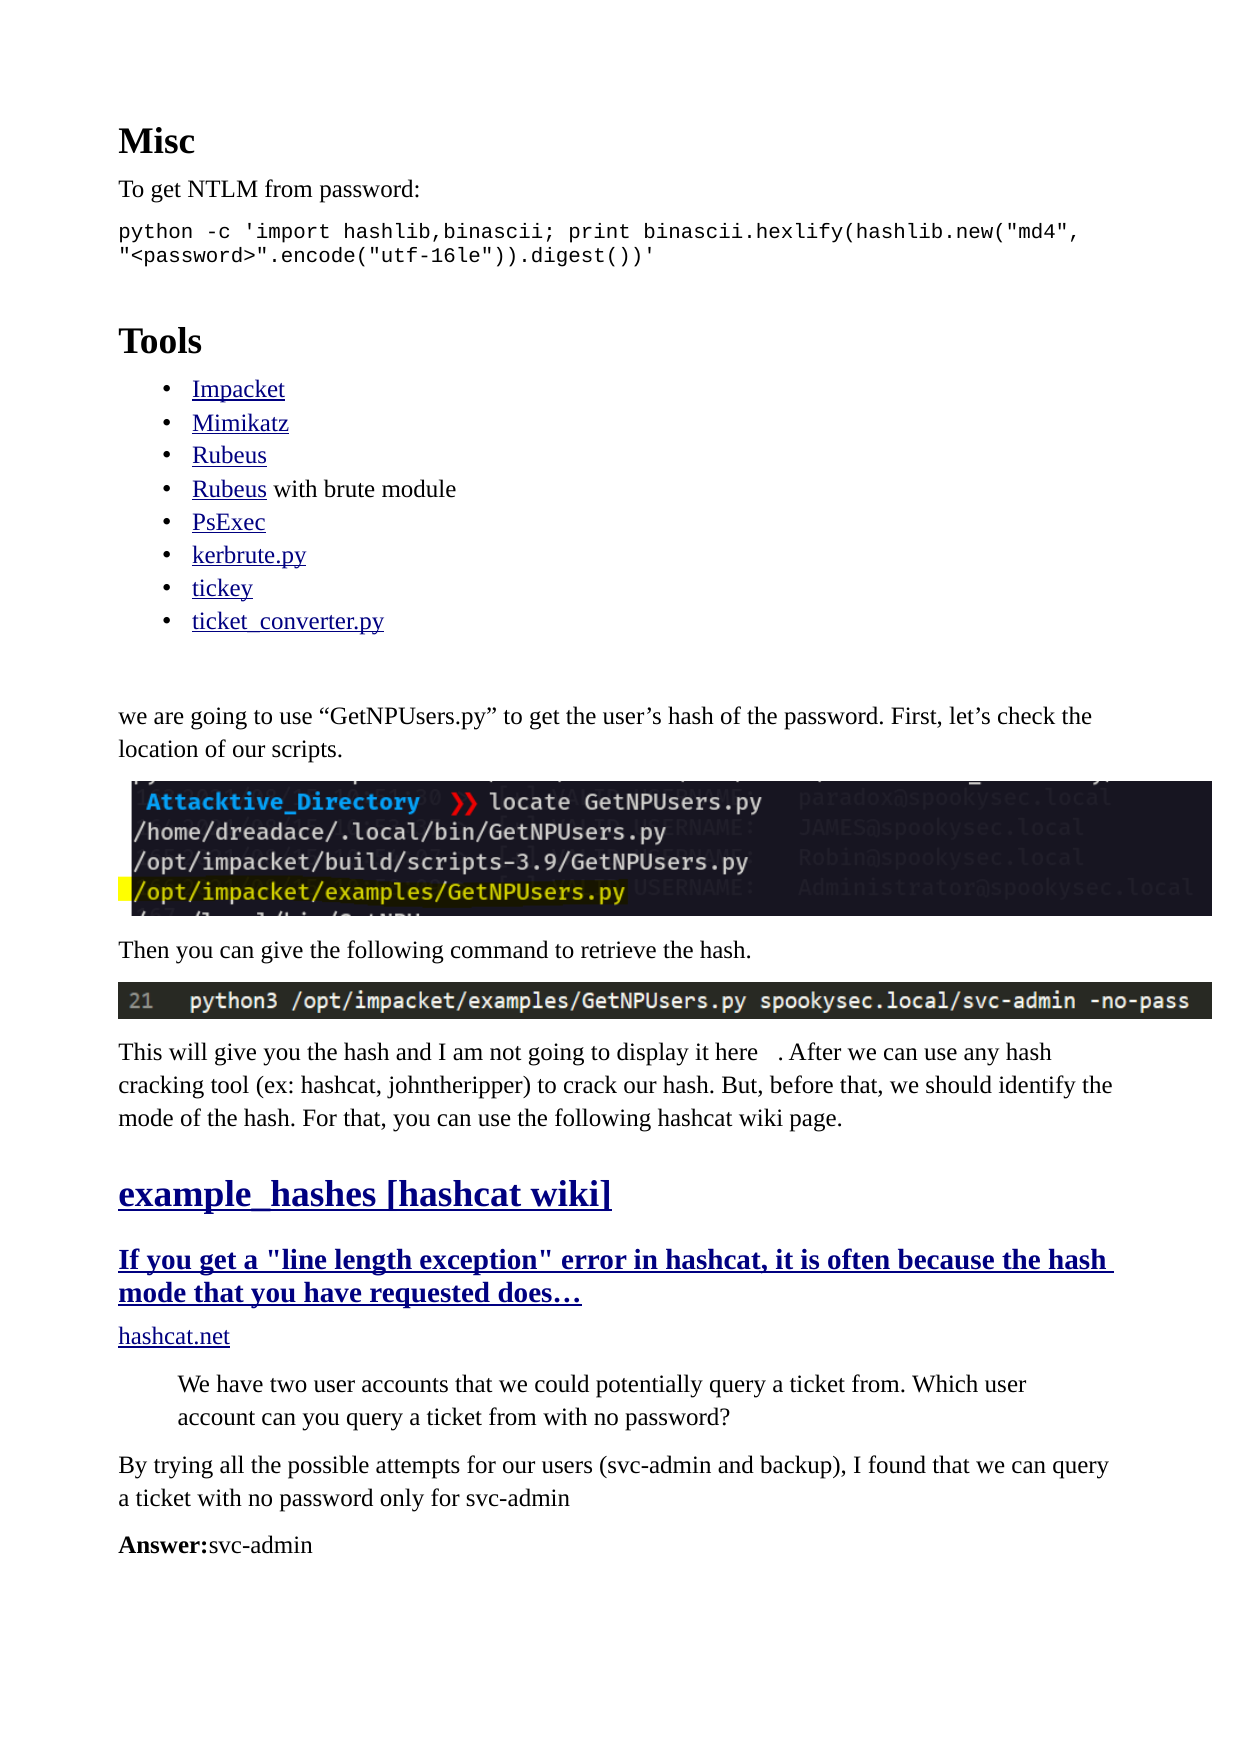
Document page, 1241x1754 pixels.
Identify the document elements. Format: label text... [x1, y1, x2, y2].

picture [118, 982, 1212, 1019]
picture [118, 781, 1212, 916]
list Rubeus with brute module [162, 474, 1122, 502]
list Mimikatz [162, 408, 1122, 436]
text This will give you the hash and I am not going to display it here🙂. After we can use any hash cracking tool (ex: hashcat, johntheripper) to crack our hash. But, before that, we should identify the mode of the hash. For that, you can use the following hashcat wiki page. [118, 1037, 1122, 1132]
text we are going to use “GetNPUsers.py” to get the user’s hash of the password. First, let’s check the location of our scripts. [118, 701, 1122, 763]
text hashcat.net [118, 1321, 1122, 1350]
list Impacket [162, 374, 1122, 403]
subtitle example_hashes [hashcat wiki] [118, 1172, 1122, 1215]
text To get NTLM from password: [118, 174, 1122, 202]
list PsExec [162, 507, 1122, 535]
list ticket_converter.py [162, 606, 1122, 634]
text Answer:svc-admin [118, 1530, 1122, 1559]
subtitle If you get a "line length exception" error in hashcat, it is often because the hash mode that you have requested does… [118, 1242, 1122, 1309]
text By trying all the possible attempts for our users (svc-admin and backup), I found that we can query a ticket with no password only for svc-admin [118, 1450, 1122, 1511]
text We have two user accounts that we could potentially query a ticket from. Which user account can you query a ticket from with no password? [177, 1369, 1063, 1431]
text python -c 'import hashlib,binascii; print binascii.hexlify(hashlib.new("md4", "<password>".encode("utf-16le")).digest())' [118, 221, 1122, 269]
list Rubeus [162, 441, 1122, 469]
list tickey [162, 573, 1122, 601]
text Then you can give the following command to retrieve the hash. [118, 935, 1122, 963]
subtitle Misc [118, 118, 1122, 161]
subtitle Tools [118, 319, 1122, 362]
list kerbrute.py [162, 540, 1122, 568]
